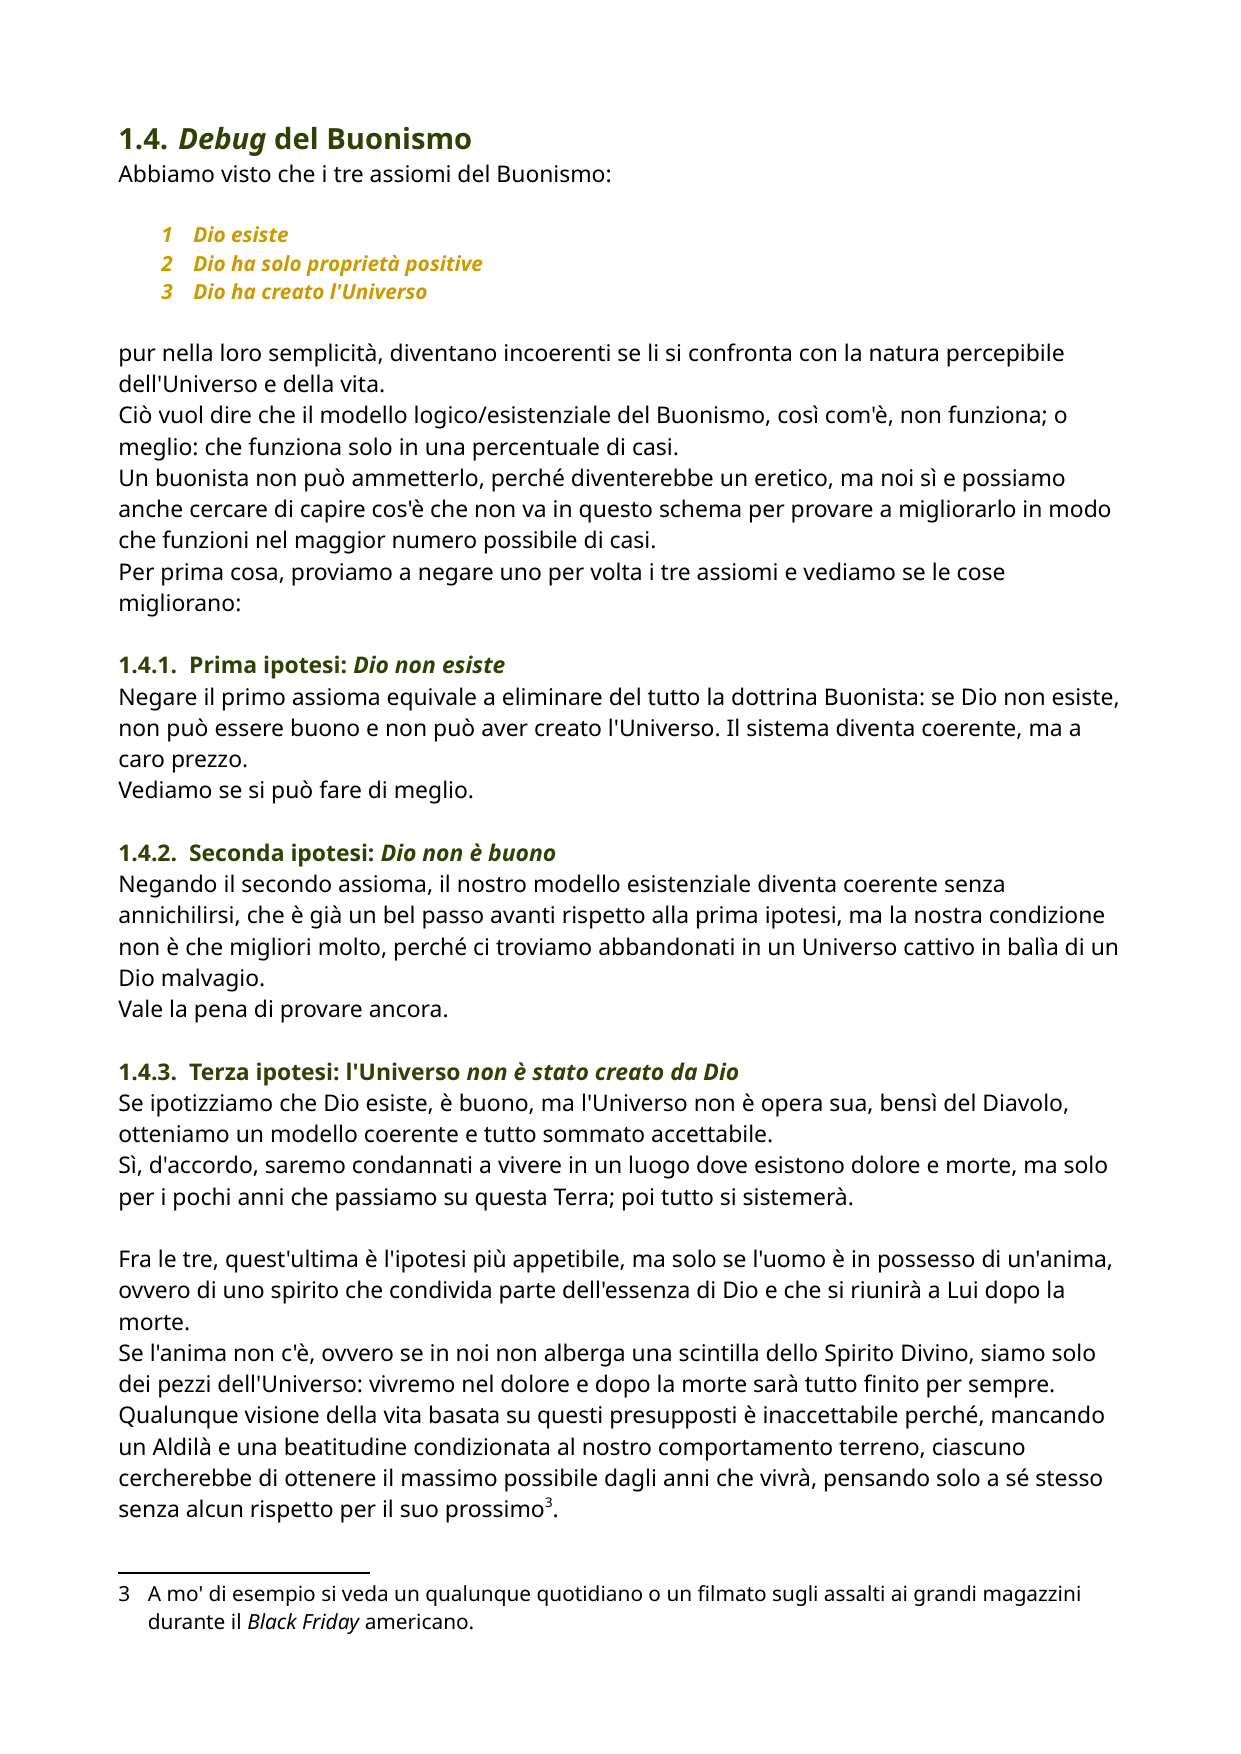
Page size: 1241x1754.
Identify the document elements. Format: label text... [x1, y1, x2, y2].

subtitle Debug del Buonismo [118, 118, 1122, 158]
text Negare il primo assioma equivale a eliminare del tutto la dottrina Buonista: se Dio non esiste, non può essere buono e non può aver creato l'Universo. Il sistema diventa coerente, ma a caro prezzo. [118, 681, 1122, 774]
text Ciò vuol dire che il modello logico/esistenziale del Buonismo, così com'è, non funziona; o meglio: che funziona solo in una percentuale di casi. [118, 399, 1122, 462]
subtitle Prima ipotesi: Dio non esiste [118, 649, 1122, 681]
text Vale la pena di provare ancora. [118, 993, 1122, 1024]
list Dio esiste [156, 220, 1122, 249]
text Negando il secondo assioma, il nostro modello esistenziale diventa coerente senza annichilirsi, che è già un bel passo avanti rispetto alla prima ipotesi, ma la nostra condizione non è che migliori molto, perché ci troviamo abbandonati in un Universo cattivo in balìa di un Dio malvagio. [118, 868, 1122, 993]
subtitle Seconda ipotesi: Dio non è buono [118, 837, 1122, 868]
text Vediamo se si può fare di meglio. [118, 774, 1122, 806]
subtitle Terza ipotesi: l'Universo non è stato creato da Dio [118, 1056, 1122, 1087]
text Un buonista non può ammetterlo, perché diventerebbe un eretico, ma noi sì e possiamo anche cercare di capire cos'è che non va in questo schema per provare a migliorarlo in modo che funzioni nel maggior numero possibile di casi. [118, 462, 1122, 556]
list Dio ha creato l'Universo [156, 277, 1122, 306]
text pur nella loro semplicità, diventano incoerenti se li si confronta con la natura percepibile dell'Universo e della vita. [118, 337, 1122, 399]
list Dio ha solo proprietà positive [156, 249, 1122, 277]
text Se l'anima non c'è, ovvero se in noi non alberga una scintilla dello Spirito Divino, siamo solo dei pezzi dell'Universo: vivremo nel dolore e dopo la morte sarà tutto finito per sempre. [118, 1337, 1122, 1399]
text Sì, d'accordo, saremo condannati a vivere in un luogo dove esistono dolore e morte, ma solo per i pochi anni che passiamo su questa Terra; poi tutto si sistemerà. [118, 1149, 1122, 1212]
text A mo' di esempio si veda un qualunque quotidiano o un filmato sugli assalti ai grandi magazzini durante il Black Friday americano. [118, 1579, 1122, 1636]
text Fra le tre, quest'ultima è l'ipotesi più appetibile, ma solo se l'uomo è in possesso di un'anima, ovvero di uno spirito che condivida parte dell'essenza di Dio e che si riunirà a Lui dopo la morte. [118, 1243, 1122, 1337]
text Per prima cosa, proviamo a negare uno per volta i tre assiomi e vediamo se le cose migliorano: [118, 556, 1122, 618]
text Qualunque visione della vita basata su questi presupposti è inaccettabile perché, mancando un Aldilà e una beatitudine condizionata al nostro comportamento terreno, ciascuno cercherebbe di ottenere il massimo possibile dagli anni che vivrà, pensando solo a sé stesso senza alcun rispetto per il suo prossimo. [118, 1399, 1122, 1524]
text Abbiamo visto che i tre assiomi del Buonismo: [118, 158, 1122, 189]
text Se ipotizziamo che Dio esiste, è buono, ma l'Universo non è opera sua, bensì del Diavolo, otteniamo un modello coerente e tutto sommato accettabile. [118, 1087, 1122, 1149]
